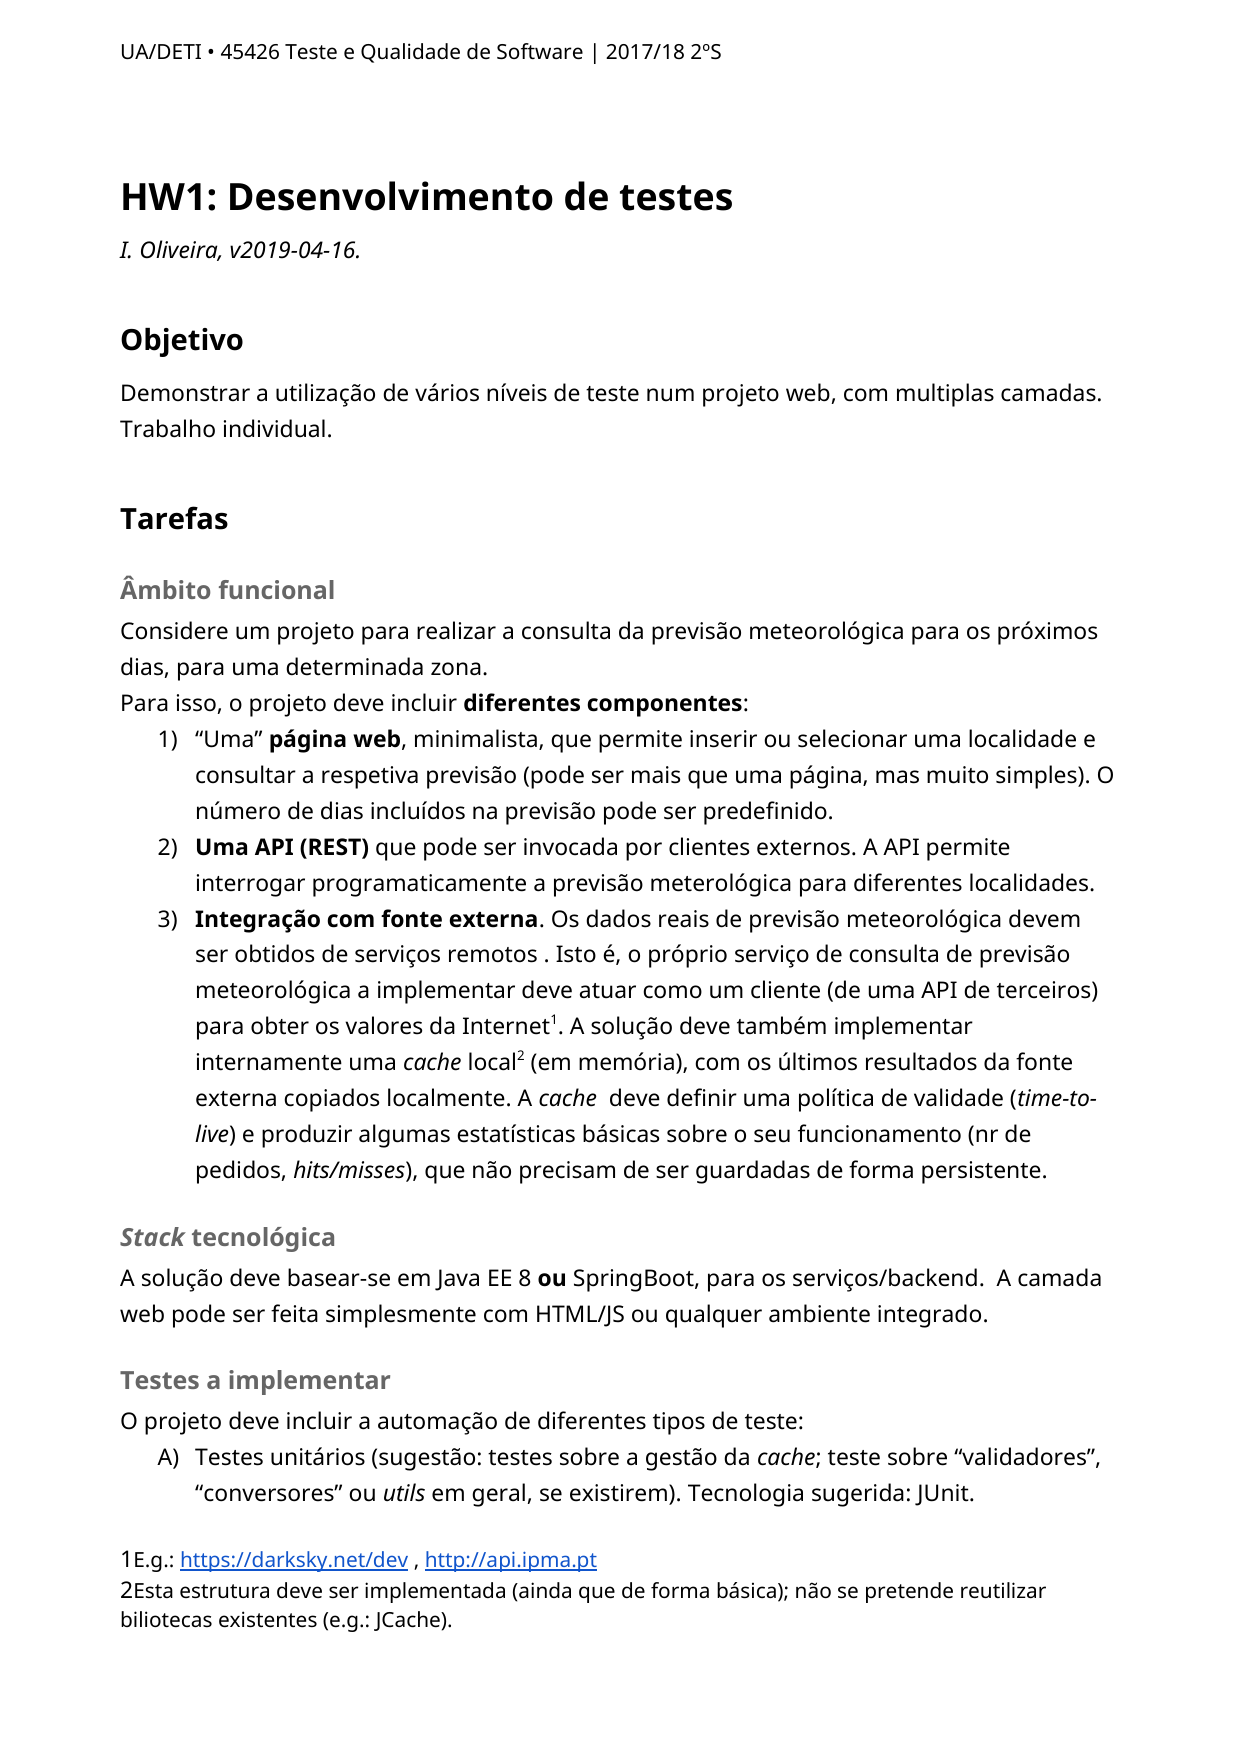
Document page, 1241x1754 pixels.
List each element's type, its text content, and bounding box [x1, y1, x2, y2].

subtitle Objetivo [120, 319, 1120, 359]
text I. Oliveira, v2019-04-16. [120, 233, 1120, 265]
list Integração com fonte externa. Os dados reais de previsão meteorológica devem ser obtidos de serviços remotos . Isto é, o próprio serviço de consulta de previsão meteorológica a implementar deve atuar como um cliente (de uma API de terceiros) para obter os valores da Internet. A solução deve também implementar internamente uma cache local (em memória), com os últimos resultados da fonte externa copiados localmente. A cache deve definir uma política de validade (time-to-live) e produzir algumas estatísticas básicas sobre o seu funcionamento (nr de pedidos, hits/misses), que não precisam de ser guardadas de forma persistente. [157, 902, 1120, 1185]
text A solução deve basear-se em Java EE 8 ou SpringBoot, para os serviços/backend. A camada web pode ser feita simplesmente com HTML/JS ou qualquer ambiente integrado. [120, 1262, 1120, 1329]
subtitle Tarefas [120, 499, 1120, 538]
list E.g.: https://darksky.net/dev , http://api.ipma.pt [120, 1543, 1120, 1574]
text Demonstrar a utilização de vários níveis de teste num projeto web, com multiplas camadas. [120, 377, 1120, 408]
list Esta estrutura deve ser implementada (ainda que de forma básica); não se pretende reutilizar biliotecas existentes (e.g.: JCache). [120, 1574, 1120, 1634]
text Trabalho individual. [120, 413, 1120, 444]
subtitle Testes a implementar [120, 1363, 1120, 1397]
subtitle HW1: Desenvolvimento de testes [120, 170, 1120, 221]
list “Uma” página web, minimalista, que permite inserir ou selecionar uma localidade e consultar a respetiva previsão (pode ser mais que uma página, mas muito simples). O número de dias incluídos na previsão pode ser predefinido. [157, 723, 1120, 826]
text Considere um projeto para realizar a consulta da previsão meteorológica para os próximos dias, para uma determinada zona. [120, 615, 1120, 682]
list Uma API (REST) que pode ser invocada por clientes externos. A API permite interrogar programaticamente a previsão meterológica para diferentes localidades. [157, 831, 1120, 898]
text O projeto deve incluir a automação de diferentes tipos de teste: [120, 1405, 1120, 1436]
text Para isso, o projeto deve incluir diferentes componentes: [120, 687, 1120, 718]
subtitle Âmbito funcional [120, 573, 1120, 607]
subtitle Stack tecnológica [120, 1219, 1120, 1253]
list Testes unitários (sugestão: testes sobre a gestão da cache; teste sobre “validadores”, “conversores” ou utils em geral, se existirem). Tecnologia sugerida: JUnit. [157, 1441, 1120, 1508]
